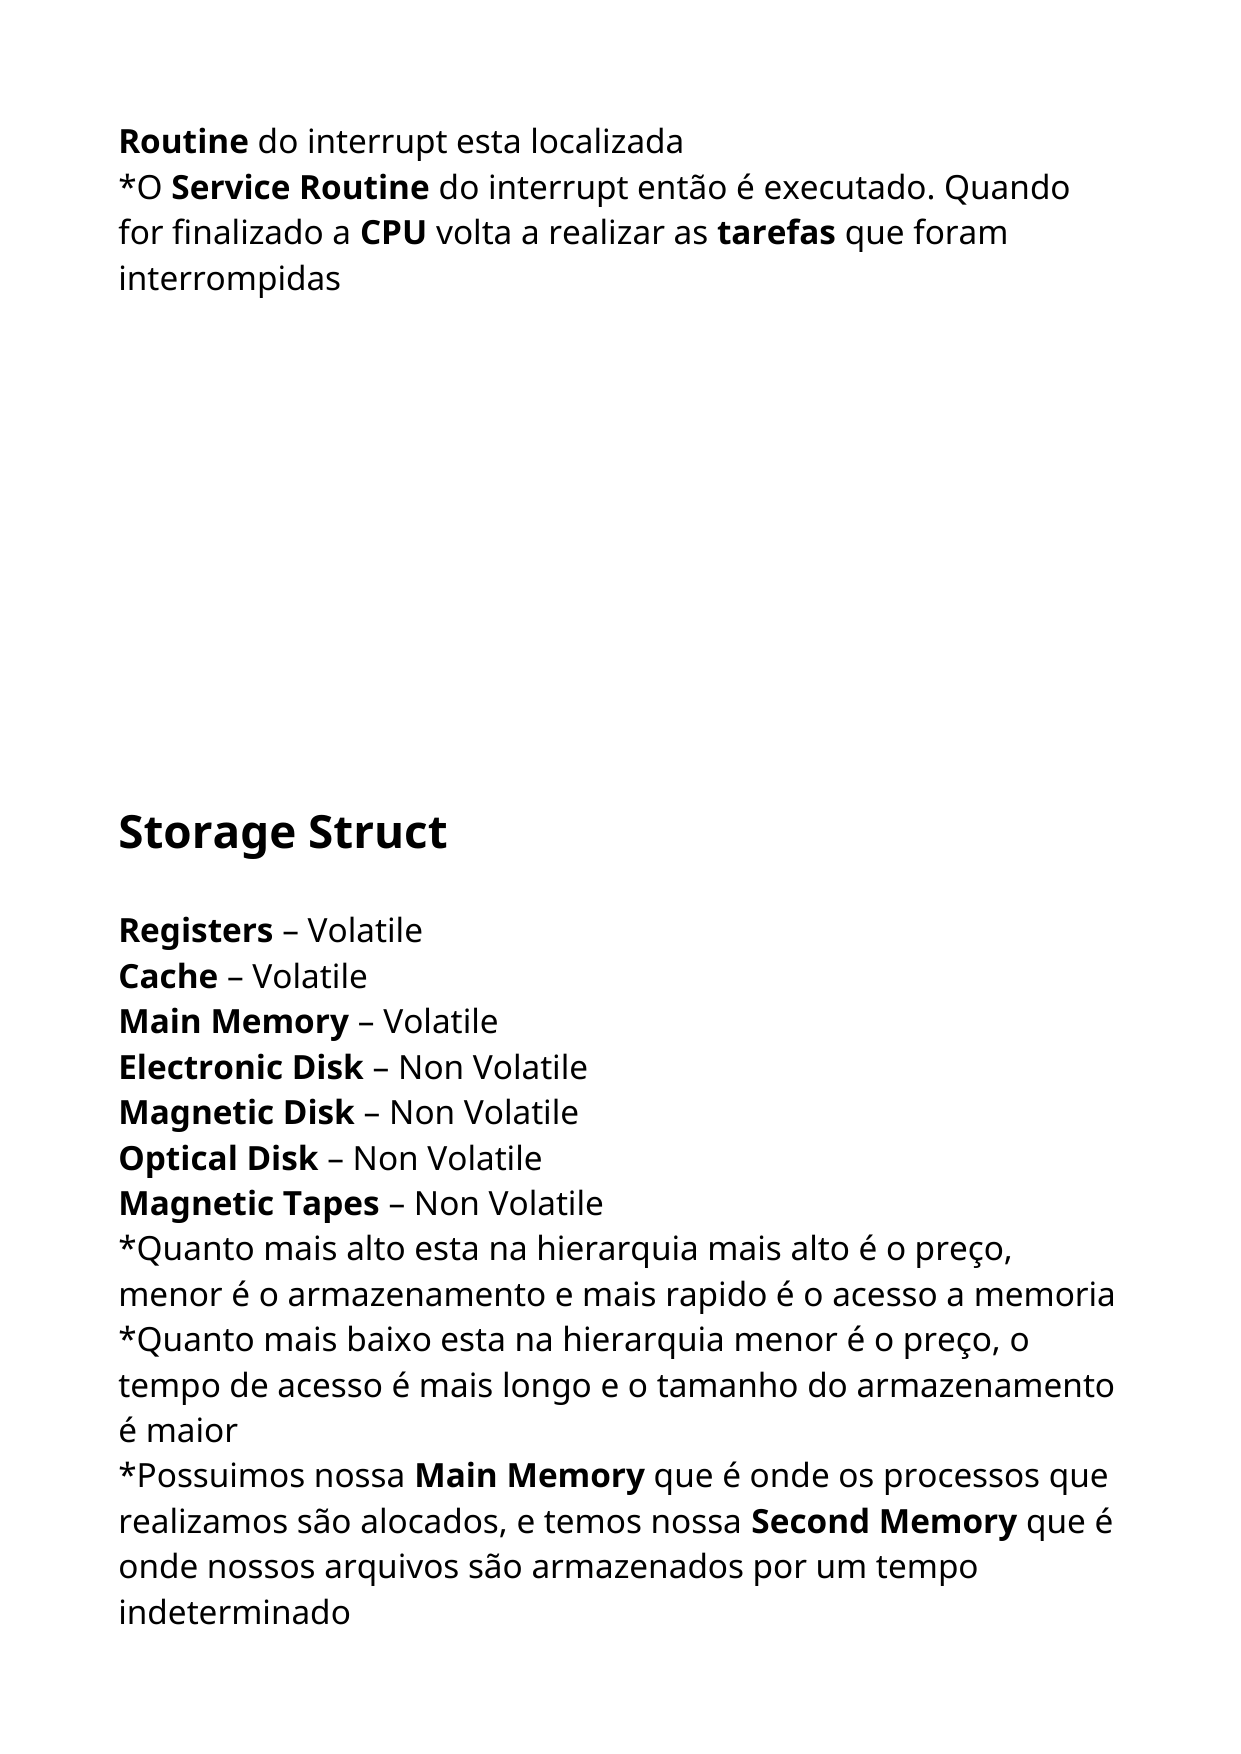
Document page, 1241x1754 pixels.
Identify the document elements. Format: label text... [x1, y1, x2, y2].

text Electronic Disk – Non Volatile [118, 1043, 1122, 1089]
text *Possuimos nossa Main Memory que é onde os processos que realizamos são alocados, e temos nossa Second Memory que é onde nossos arquivos são armazenados por um tempo indeterminado [118, 1452, 1122, 1634]
text Main Memory – Volatile [118, 998, 1122, 1043]
text Optical Disk – Non Volatile [118, 1134, 1122, 1180]
text Registers – Volatile [118, 907, 1122, 953]
text Cache – Volatile [118, 953, 1122, 998]
text Storage Struct [118, 799, 1122, 862]
text Routine do interrupt esta localizada [118, 118, 1122, 163]
text *Quanto mais alto esta na hierarquia mais alto é o preço, menor é o armazenamento e mais rapido é o acesso a memoria [118, 1225, 1122, 1316]
text Magnetic Disk – Non Volatile [118, 1089, 1122, 1134]
text *Quanto mais baixo esta na hierarquia menor é o preço, o tempo de acesso é mais longo e o tamanho do armazenamento é maior [118, 1316, 1122, 1452]
text *O Service Routine do interrupt então é executado. Quando for finalizado a CPU volta a realizar as tarefas que foram interrompidas [118, 163, 1122, 300]
text Magnetic Tapes – Non Volatile [118, 1180, 1122, 1225]
